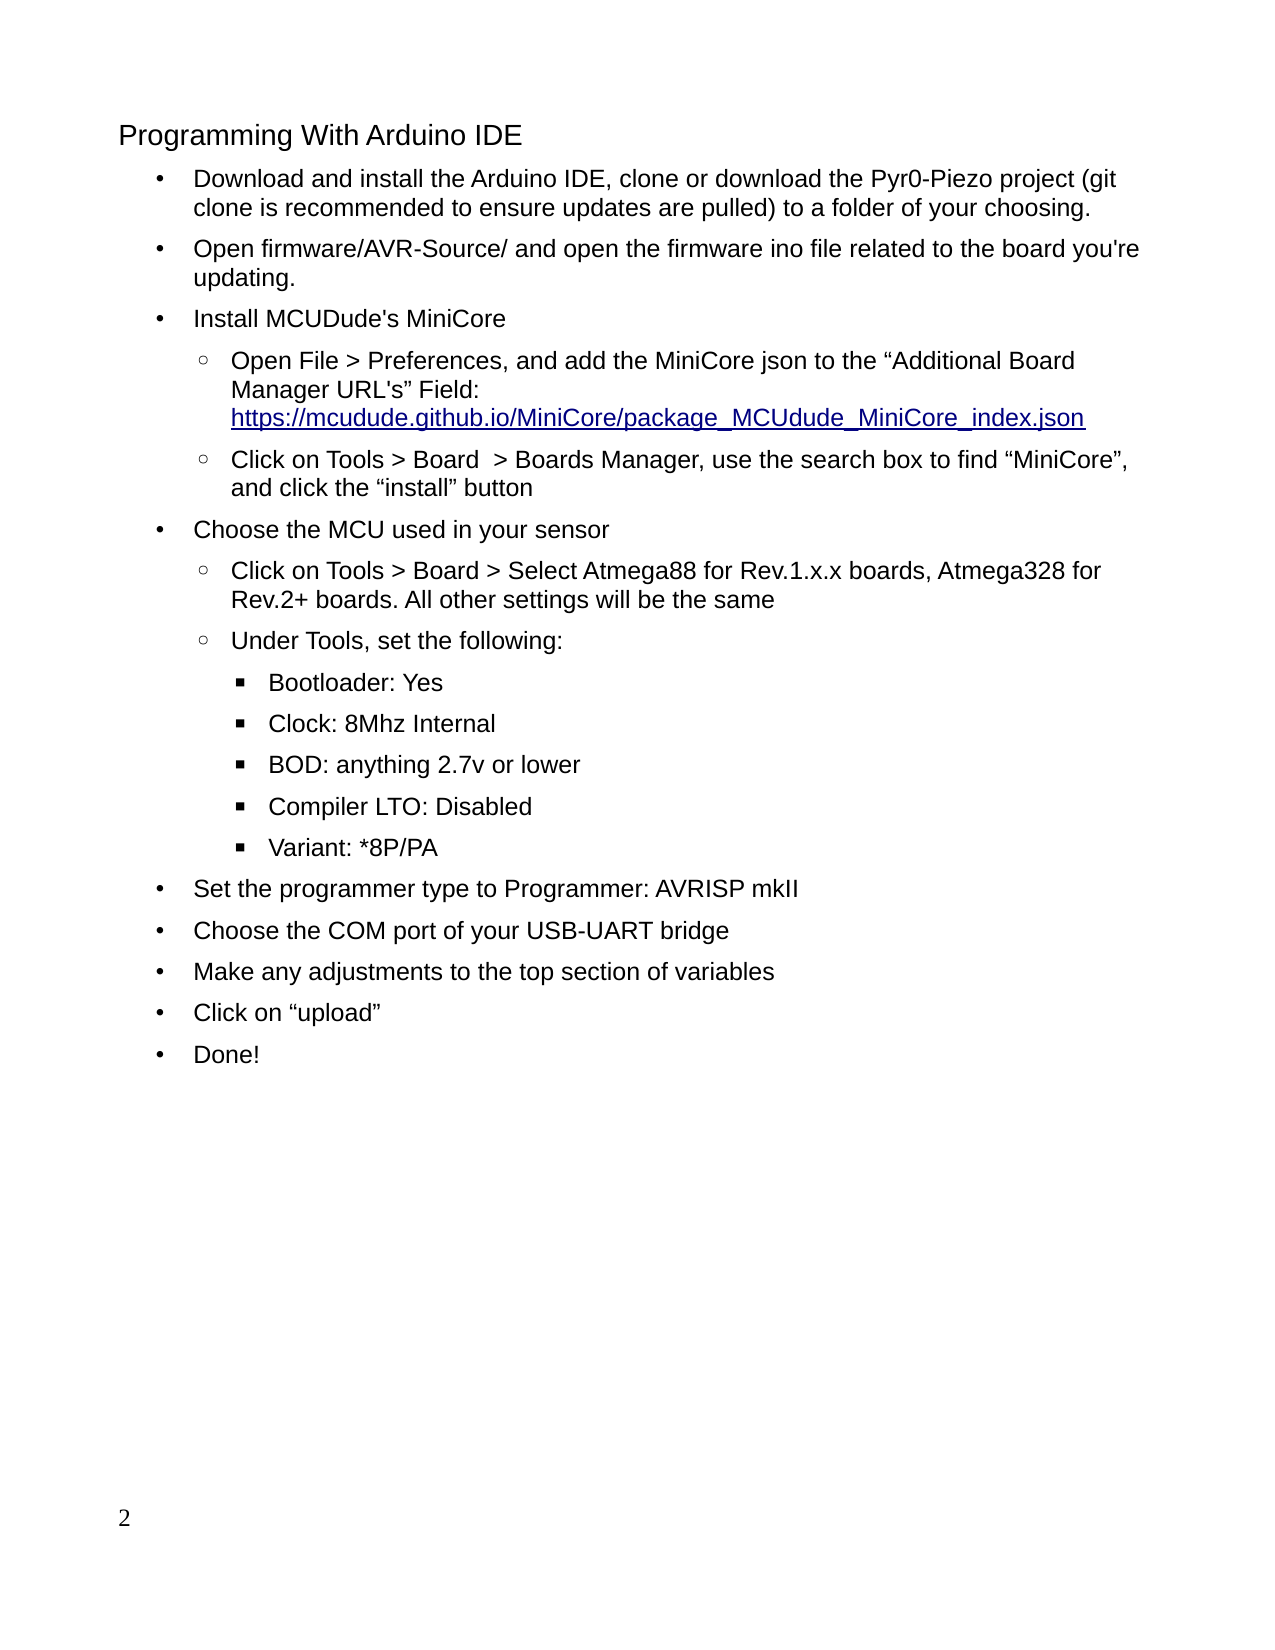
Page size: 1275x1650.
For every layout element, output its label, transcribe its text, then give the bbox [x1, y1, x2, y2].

list Download and install the Arduino IDE, clone or download the Pyr0-Piezo project (git clone is recommended to ensure updates are pulled) to a folder of your choosing. [156, 164, 1157, 222]
list Clock: 8Mhz Internal [231, 709, 1157, 738]
list Click on Tools > Board > Boards Manager, use the search box to find “MiniCore”, and click the “install” button [193, 444, 1157, 502]
list Install MCUDude's MiniCore [156, 304, 1157, 333]
list Variant: *8P/PA [231, 833, 1157, 862]
list Open firmware/AVR-Source/ and open the firmware ino file related to the board you're updating. [156, 234, 1157, 292]
list BOD: anything 2.7v or lower [231, 750, 1157, 779]
list Set the programmer type to Programmer: AVRISP mkII [156, 874, 1157, 903]
list Make any adjustments to the top section of variables [156, 957, 1157, 986]
list Click on “upload” [156, 998, 1157, 1027]
list Choose the MCU used in your sensor [156, 515, 1157, 543]
list Bootloader: Yes [231, 667, 1157, 696]
list Under Tools, set the following: [193, 626, 1157, 655]
list Click on Tools > Board > Select Atmega88 for Rev.1.x.x boards, Atmega328 for Rev.2+ boards. All other settings will be the same [193, 556, 1157, 614]
list Done! [156, 1040, 1157, 1068]
list Open File > Preferences, and add the MiniCore json to the “Additional Board Manager URL's” Field: https://mcudude.github.io/MiniCore/package_MCUdude_MiniCore_index.json [193, 346, 1157, 432]
list Compiler LTO: Disabled [231, 792, 1157, 820]
list Choose the COM port of your USB-UART bridge [156, 916, 1157, 944]
subtitle Programming With Arduino IDE [118, 118, 1157, 152]
